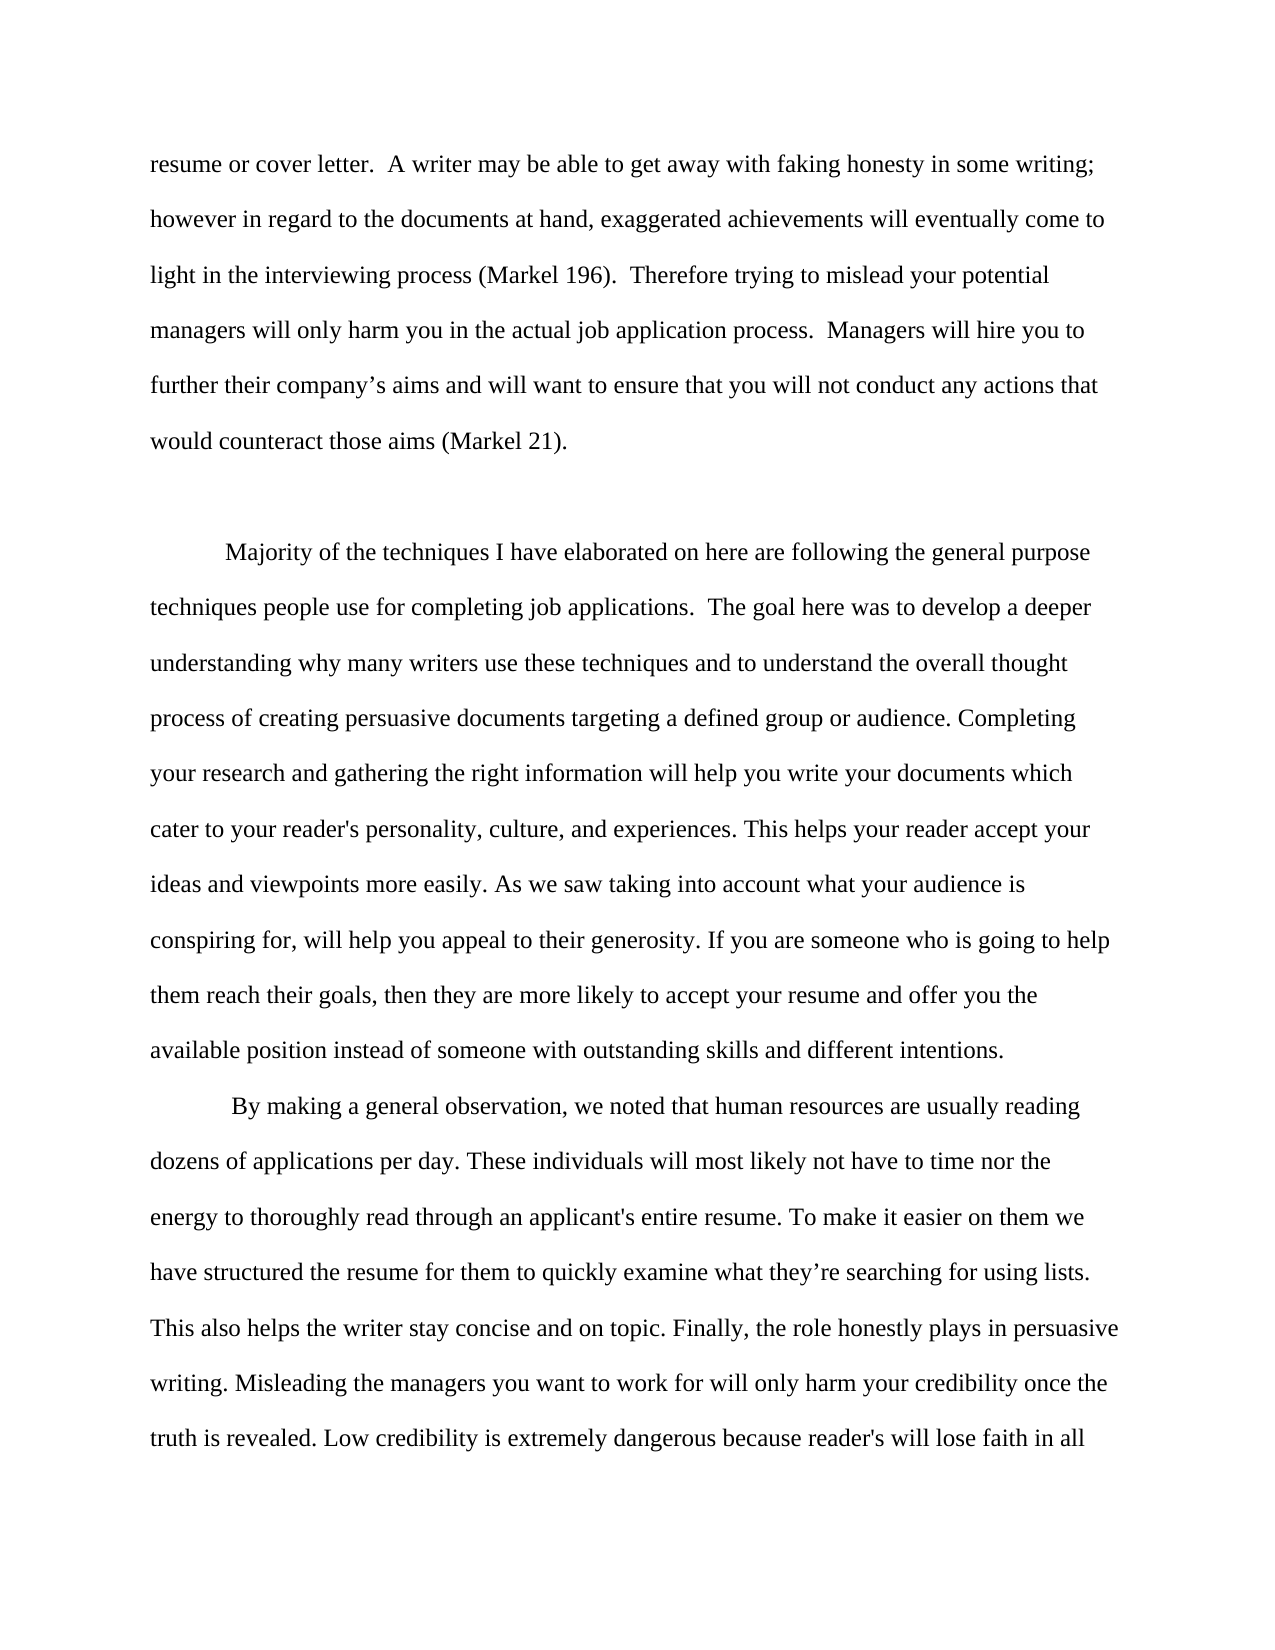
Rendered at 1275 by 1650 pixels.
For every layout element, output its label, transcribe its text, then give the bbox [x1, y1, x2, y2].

text By making a general observation, we noted that human resources are usually reading dozens of applications per day. These individuals will most likely not have to time nor the energy to thoroughly read through an applicant's entire resume. To make it easier on them we have structured the resume for them to quickly examine what they’re searching for using lists. This also helps the writer stay concise and on topic. Finally, the role honestly plays in persuasive writing. Misleading the managers you want to work for will only harm your credibility once the truth is revealed. Low credibility is extremely dangerous because reader's will lose faith in all [150, 1092, 1125, 1452]
text resume or cover letter. A writer may be able to get away with faking honesty in some writing; however in regard to the documents at hand, exaggerated achievements will eventually come to light in the interviewing process (Markel 196). Therefore trying to mislead your potential managers will only harm you in the actual job application process. Managers will hire you to further their company’s aims and will want to ensure that you will not conduct any actions that would counteract those aims (Markel 21). [150, 150, 1125, 455]
text Majority of the techniques I have elaborated on here are following the general purpose techniques people use for completing job applications. The goal here was to develop a deeper understanding why many writers use these techniques and to understand the overall thought process of creating persuasive documents targeting a defined group or audience. Completing your research and gathering the right information will help you write your documents which cater to your reader's personality, culture, and experiences. This helps your reader accept your ideas and viewpoints more easily. As we saw taking into account what your audience is conspiring for, will help you appeal to their generosity. If you are someone who is going to help them reach their goals, then they are more likely to accept your resume and offer you the available position instead of someone with outstanding skills and different intentions. [150, 538, 1125, 1064]
